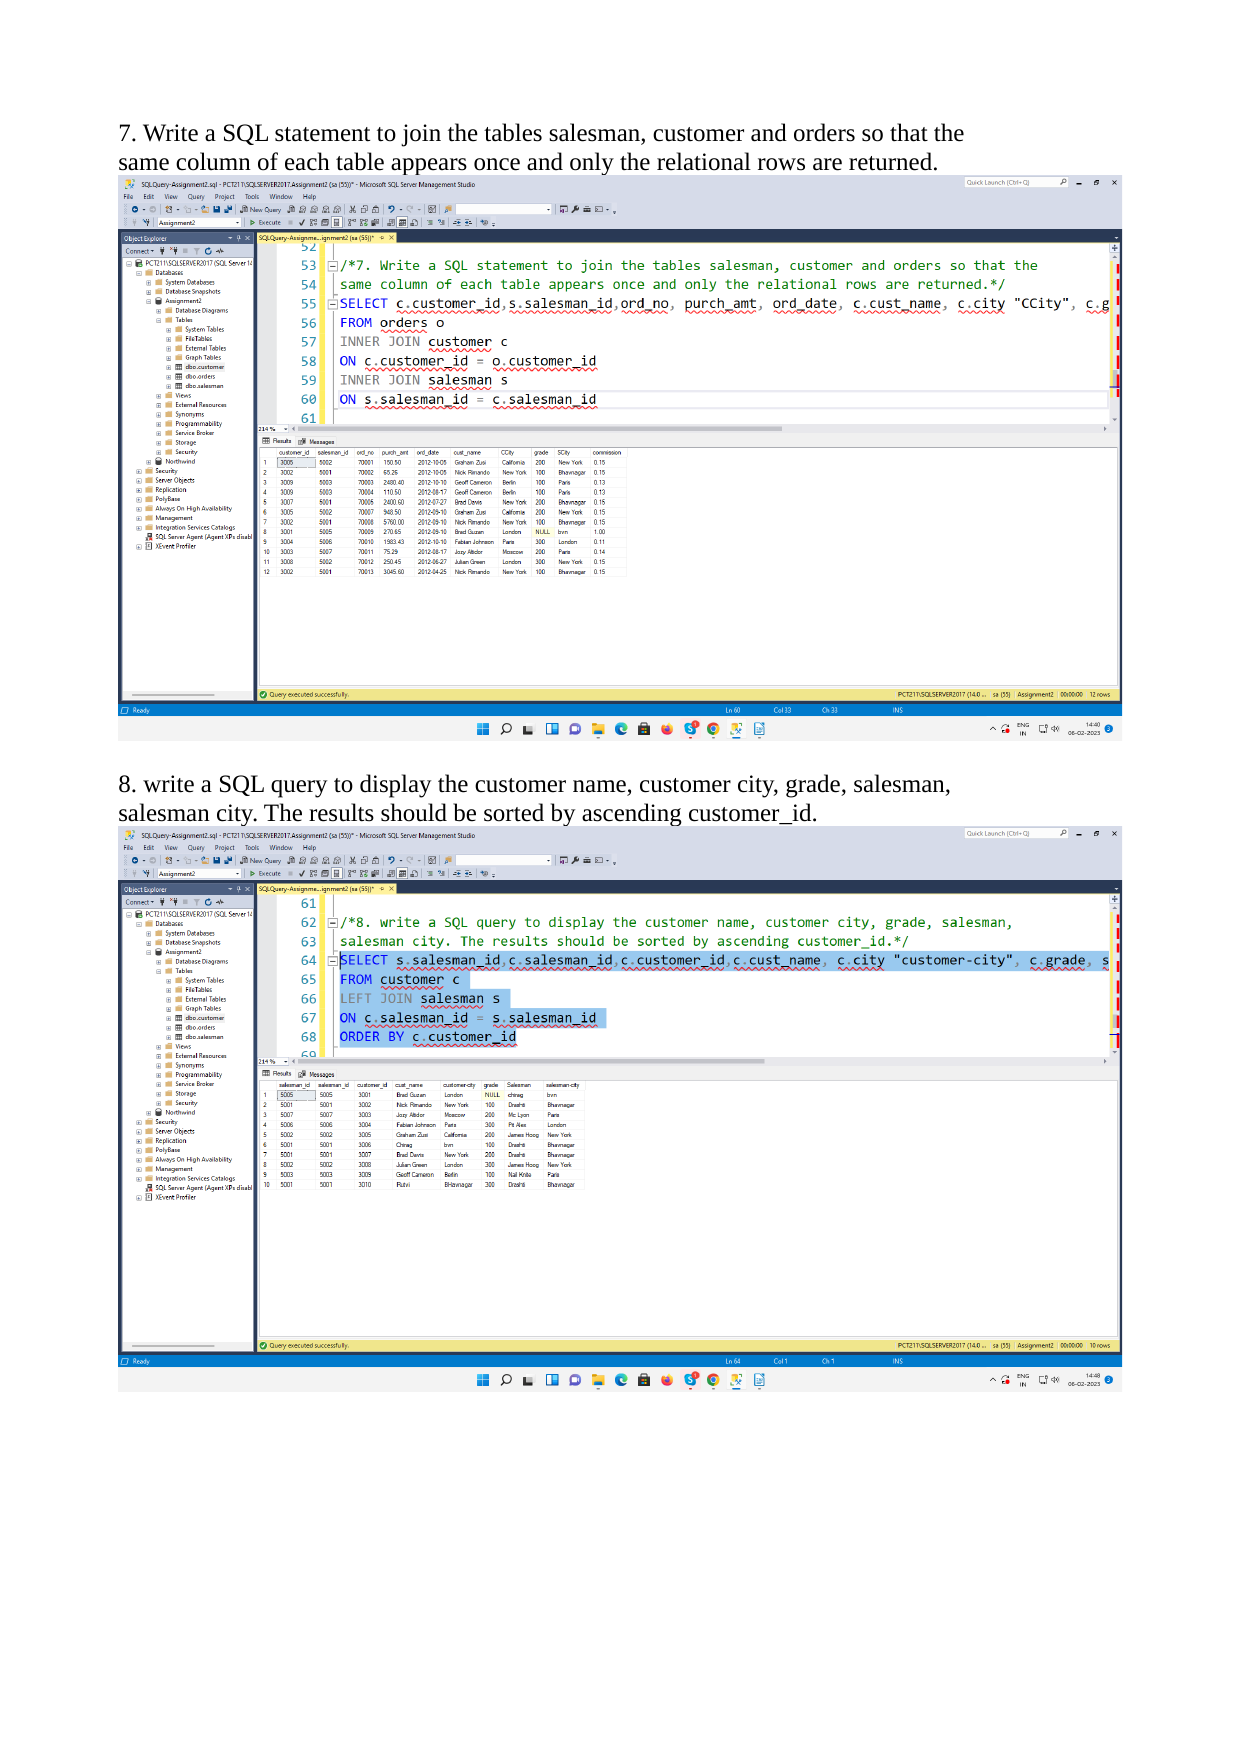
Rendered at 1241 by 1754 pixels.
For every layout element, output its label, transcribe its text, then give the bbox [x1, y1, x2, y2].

text same column of each table appears once and only the relational rows are returned. [118, 147, 1122, 175]
picture [118, 826, 1123, 1392]
text salesman city. The results should be sorted by ascending customer_id. [118, 798, 1122, 826]
text 8. write a SQL query to display the customer name, customer city, grade, salesman, [118, 769, 1122, 798]
picture [118, 175, 1123, 741]
text 7. Write a SQL statement to join the tables salesman, customer and orders so that the [118, 118, 1122, 147]
